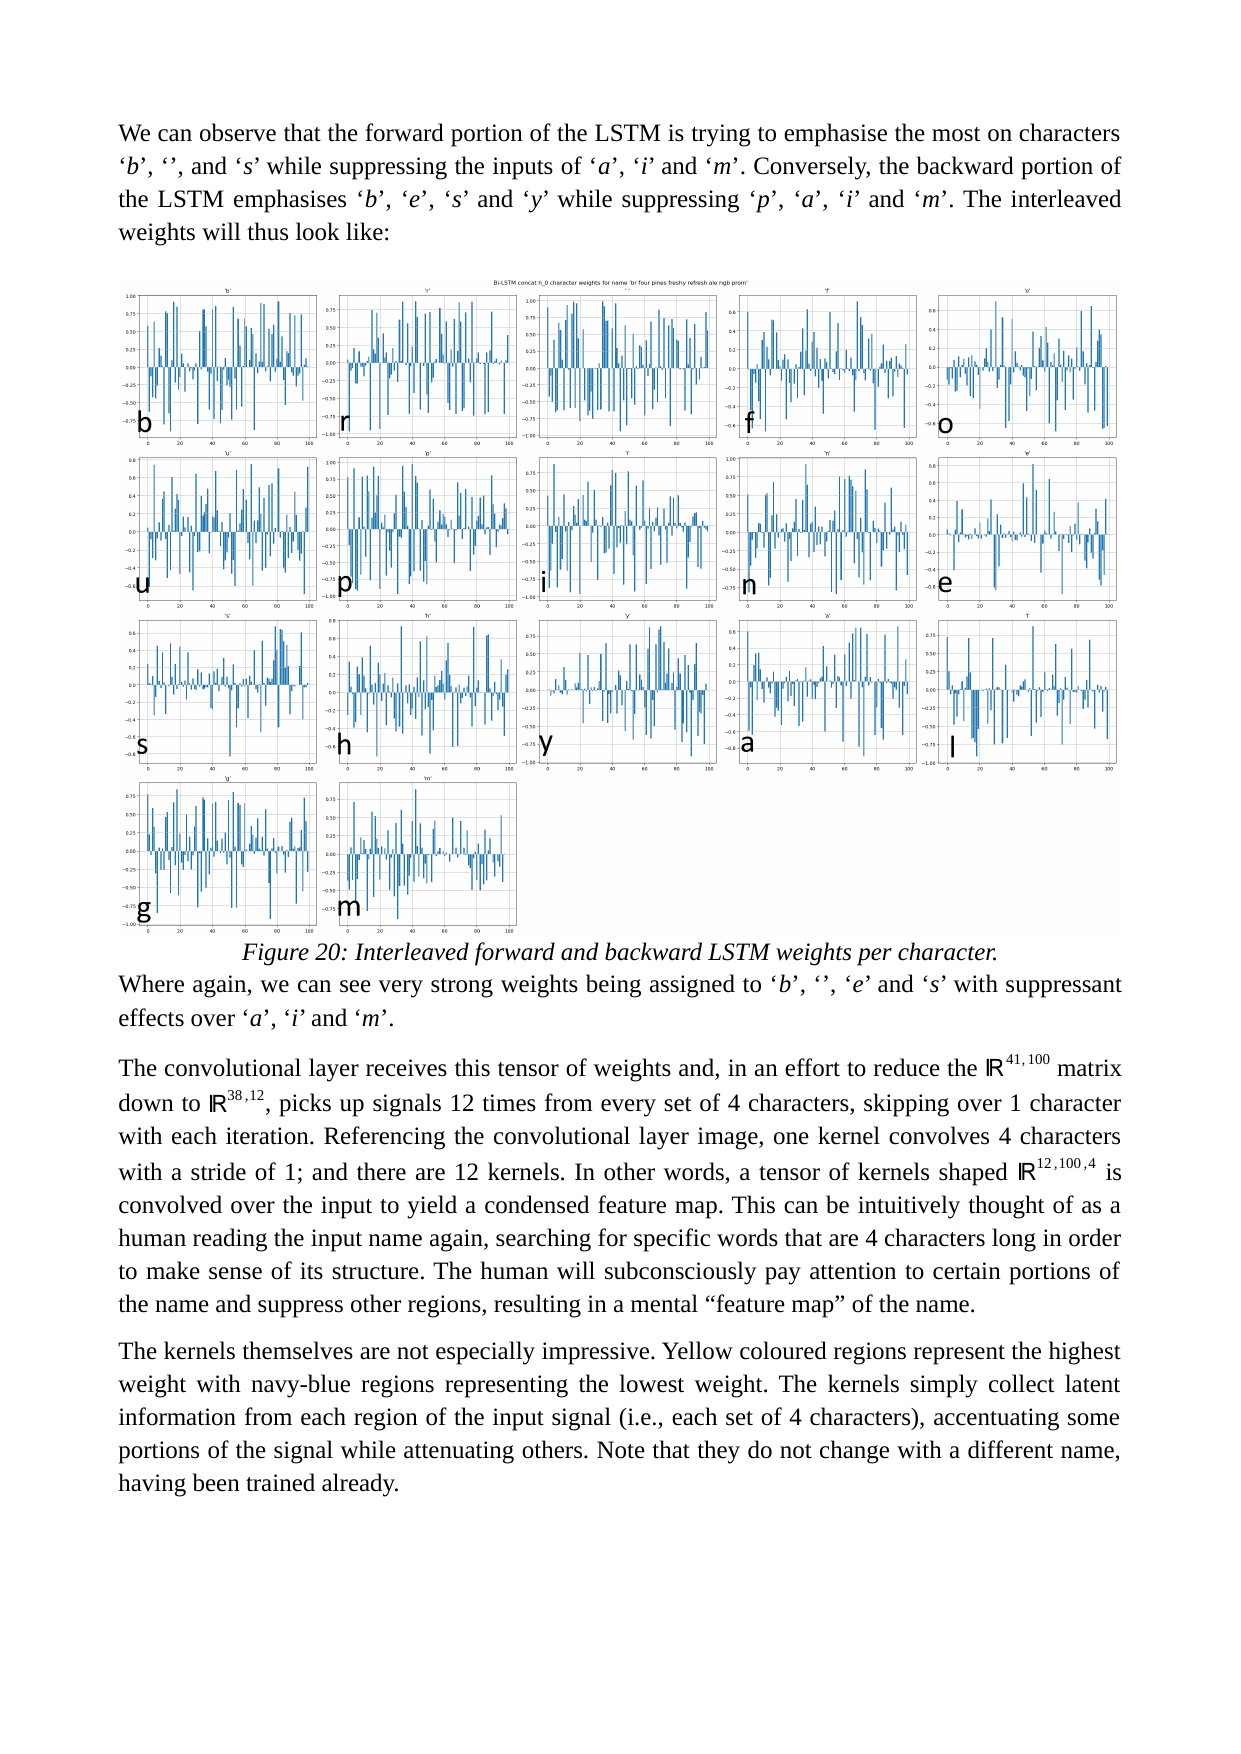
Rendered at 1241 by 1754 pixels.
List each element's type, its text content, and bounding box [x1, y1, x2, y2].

text Figure 20: Interleaved forward and backward LSTM weights per character. [118, 937, 1122, 965]
picture [118, 277, 1123, 937]
text We can observe that the forward portion of the LSTM is trying to emphasise the most on characters ‘b’, ‘’, and ‘s’ while suppressing the inputs of ‘a’, ‘i’ and ‘m’. Conversely, the backward portion of the LSTM emphasises ‘b’, ‘e’, ‘s’ and ‘y’ while suppressing ‘p’, ‘a’, ‘i’ and ‘m’. The interleaved weights will thus look like: [118, 118, 1122, 246]
text The kernels themselves are not especially impressive. Yellow coloured regions represent the highest weight with navy-blue regions representing the lowest weight. The kernels simply collect latent information from each region of the input signal (i.e., each set of 4 characters), accentuating some portions of the signal while attenuating others. Note that they do not change with a different name, having been trained already. [118, 1336, 1122, 1497]
text Where again, we can see very strong weights being assigned to ‘b’, ‘’, ‘e’ and ‘s’ with suppressant effects over ‘a’, ‘i’ and ‘m’. [118, 965, 1122, 1031]
text [118, 265, 1122, 277]
text The convolutional layer receives this tensor of weights and, in an effort to reduce the matrix down to , picks up signals 12 times from every set of 4 characters, skipping over 1 character with each iteration. Referencing the convolutional layer image, one kernel convolves 4 characters with a stride of 1; and there are 12 kernels. In other words, a tensor of kernels shaped is convolved over the input to yield a condensed feature map. This can be intuitively thought of as a human reading the input name again, searching for specific words that are 4 characters long in order to make sense of its structure. The human will subconsciously pay attention to certain portions of the name and suppress other regions, resulting in a mental “feature map” of the name. [118, 1050, 1122, 1318]
